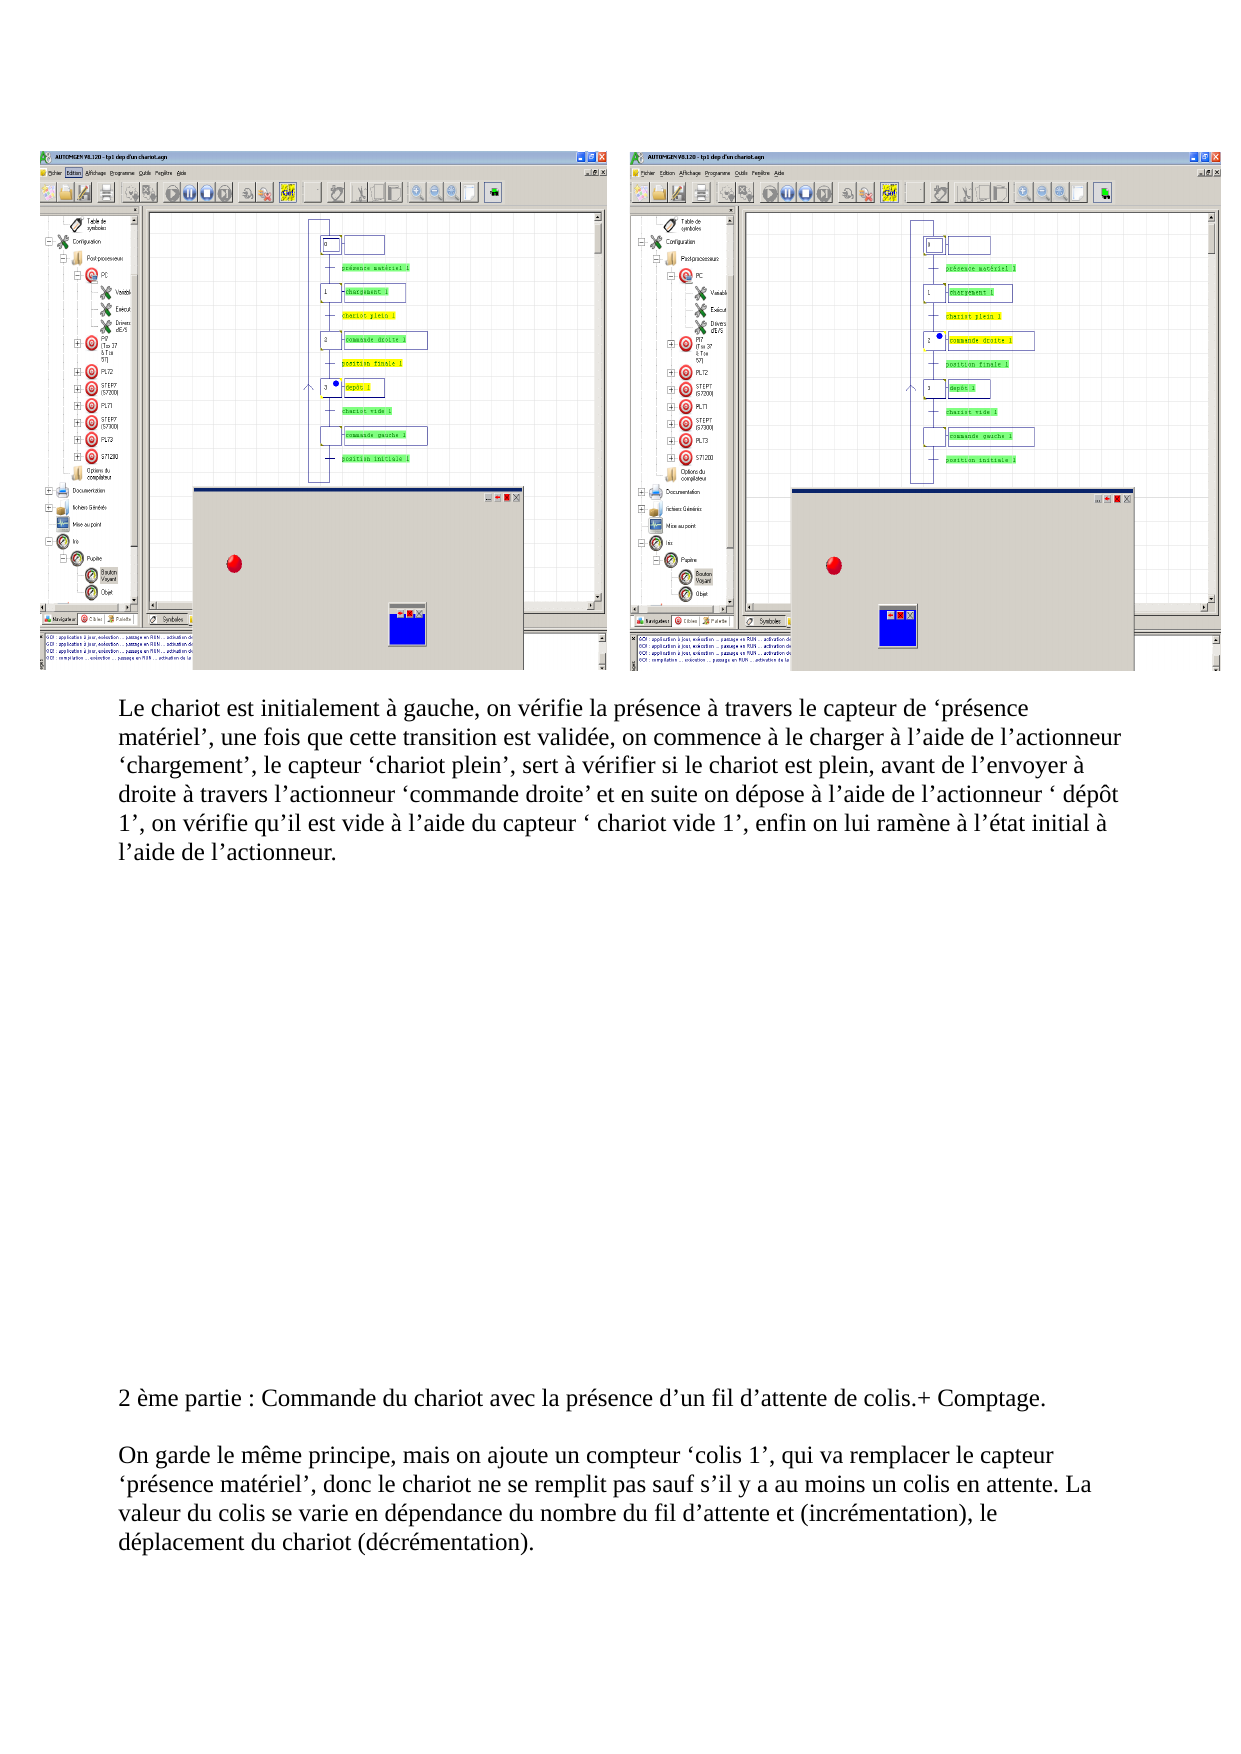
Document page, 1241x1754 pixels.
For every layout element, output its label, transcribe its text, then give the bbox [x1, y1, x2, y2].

text On garde le même principe, mais on ajoute un compteur ‘colis 1’, qui va remplacer le capteur ‘présence matériel’, donc le chariot ne se remplit pas sauf s’il y a au moins un colis en attente. La valeur du colis se varie en dépendance du nombre du fil d’attente et (incrémentation), le déplacement du chariot (décrémentation). [118, 1441, 1122, 1556]
text Le chariot est initialement à gauche, on vérifie la présence à travers le capteur de ‘présence matériel’, une fois que cette transition est validée, on commence à le charger à l’aide de l’actionneur ‘chargement’, le capteur ‘chariot plein’, sert à vérifier si le chariot est plein, avant de l’envoyer à droite à travers l’actionneur ‘commande droite’ et en suite on dépose à l’aide de l’actionneur ‘ dépôt 1’, on vérifie qu’il est vide à l’aide du capteur ‘ chariot vide 1’, enfin on lui ramène à l’état initial à l’aide de l’actionneur. [118, 291, 1122, 866]
text 2 ème partie : Commande du chariot avec la présence d’un fil d’attente de colis.+ Comptage. [118, 1383, 1122, 1412]
